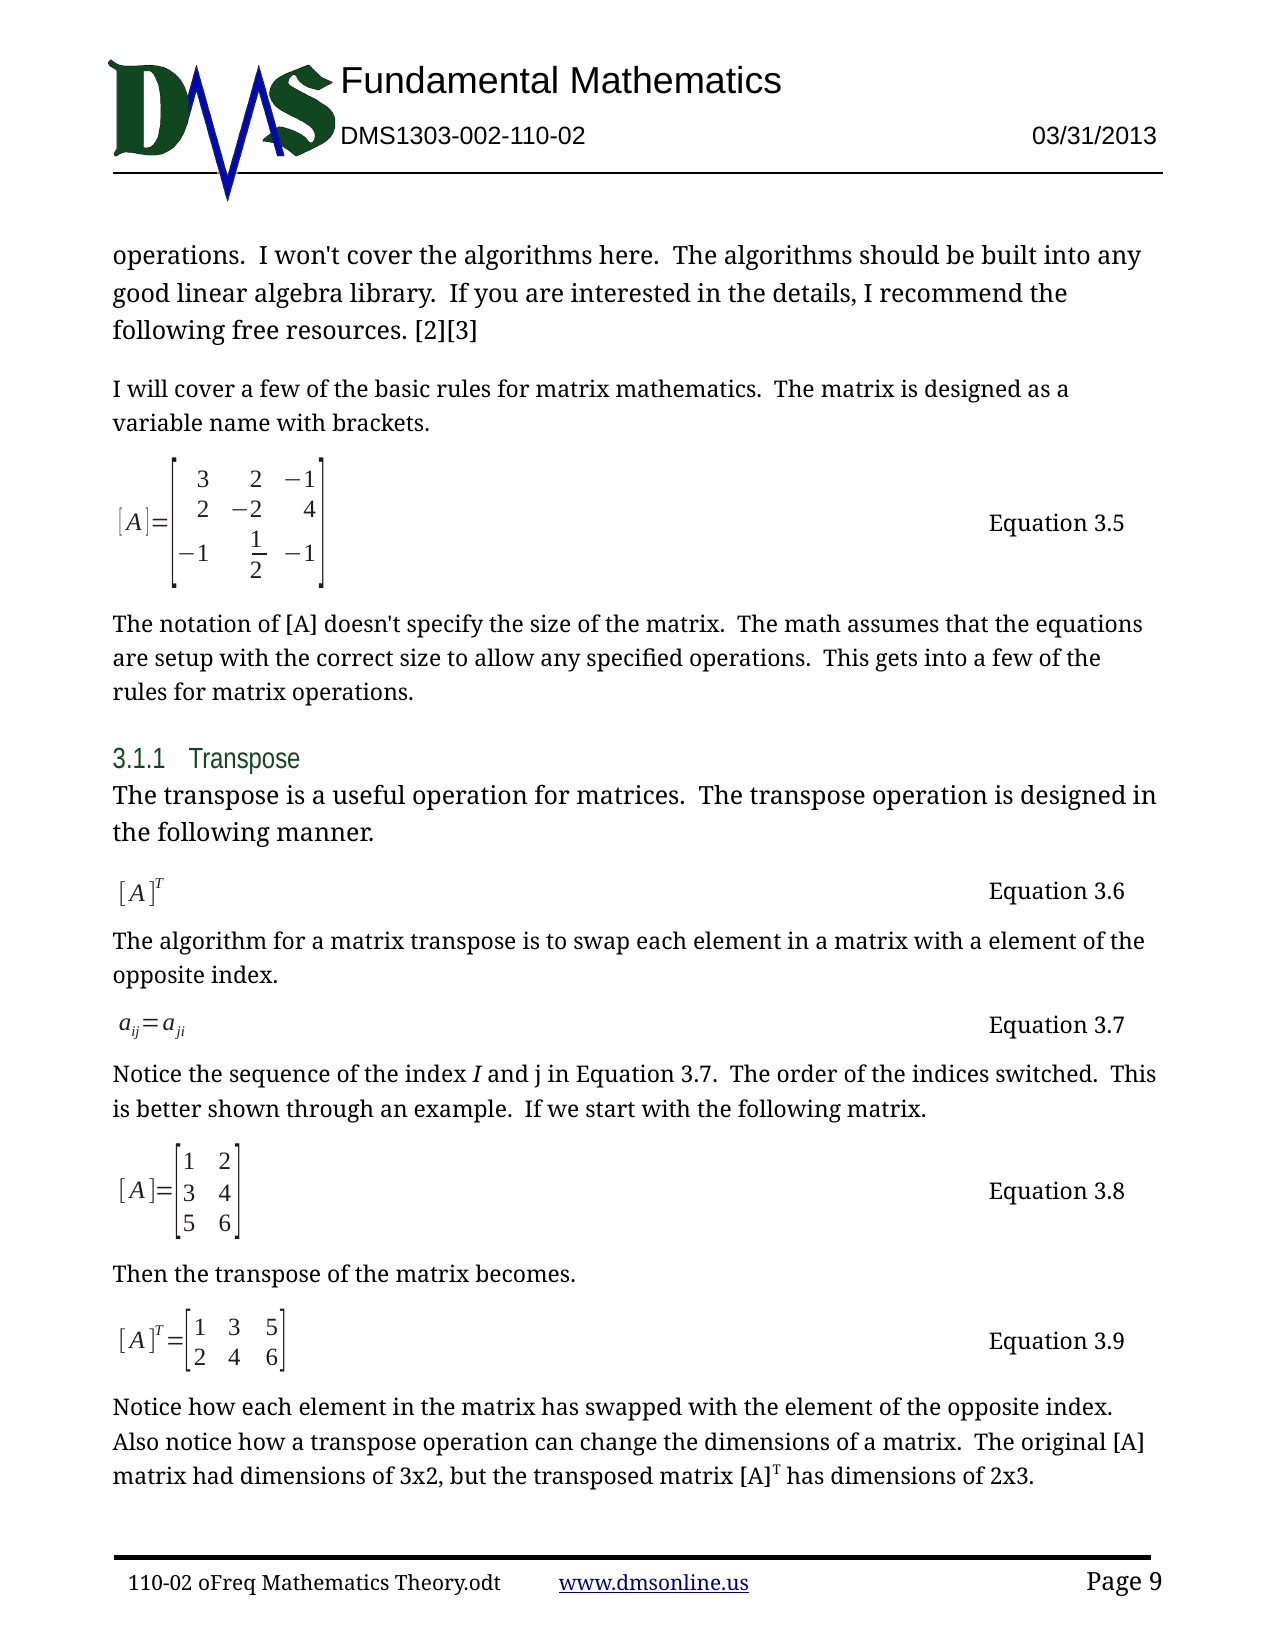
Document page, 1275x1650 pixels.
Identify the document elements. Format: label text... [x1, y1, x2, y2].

text Equation 3.7 [112, 1009, 1162, 1040]
text The algorithm for a matrix transpose is to swap each element in a matrix with a element of the opposite index. [112, 925, 1162, 991]
text I will cover a few of the basic rules for matrix mathematics. The matrix is designed as a variable name with brackets. [112, 373, 1162, 438]
text Notice how each element in the matrix has swapped with the element of the opposite index. Also notice how a transpose operation can change the dimensions of a matrix. The original [A] matrix had dimensions of 3x2, but the transposed matrix [A]T has dimensions of 2x3. [112, 1391, 1162, 1491]
text Notice the sequence of the index I and j in Equation 3.7. The order of the indices switched. This is better shown through an example. If we start with the following matrix. [112, 1058, 1162, 1124]
picture [105, 56, 338, 204]
text The notation of [A] doesn't specify the size of the matrix. The math assumes that the equations are setup with the correct size to allow any specified operations. This gets into a few of the rules for matrix operations. [112, 608, 1162, 708]
text The transpose is a useful operation for matrices. The transpose operation is designed in the following manner. [112, 777, 1162, 849]
text Equation 3.8 [112, 1142, 1162, 1240]
text operations. I won't cover the algorithms here. The algorithms should be built into any good linear algebra library. If you are interested in the details, I recommend the following free resources. [2][3] [112, 238, 1162, 347]
text Equation 3.5 [112, 456, 1162, 589]
text Equation 3.6 [112, 875, 1162, 907]
text Equation 3.9 [112, 1308, 1162, 1373]
text Then the transpose of the matrix becomes. [112, 1258, 1162, 1289]
subtitle Transpose [112, 741, 1162, 774]
